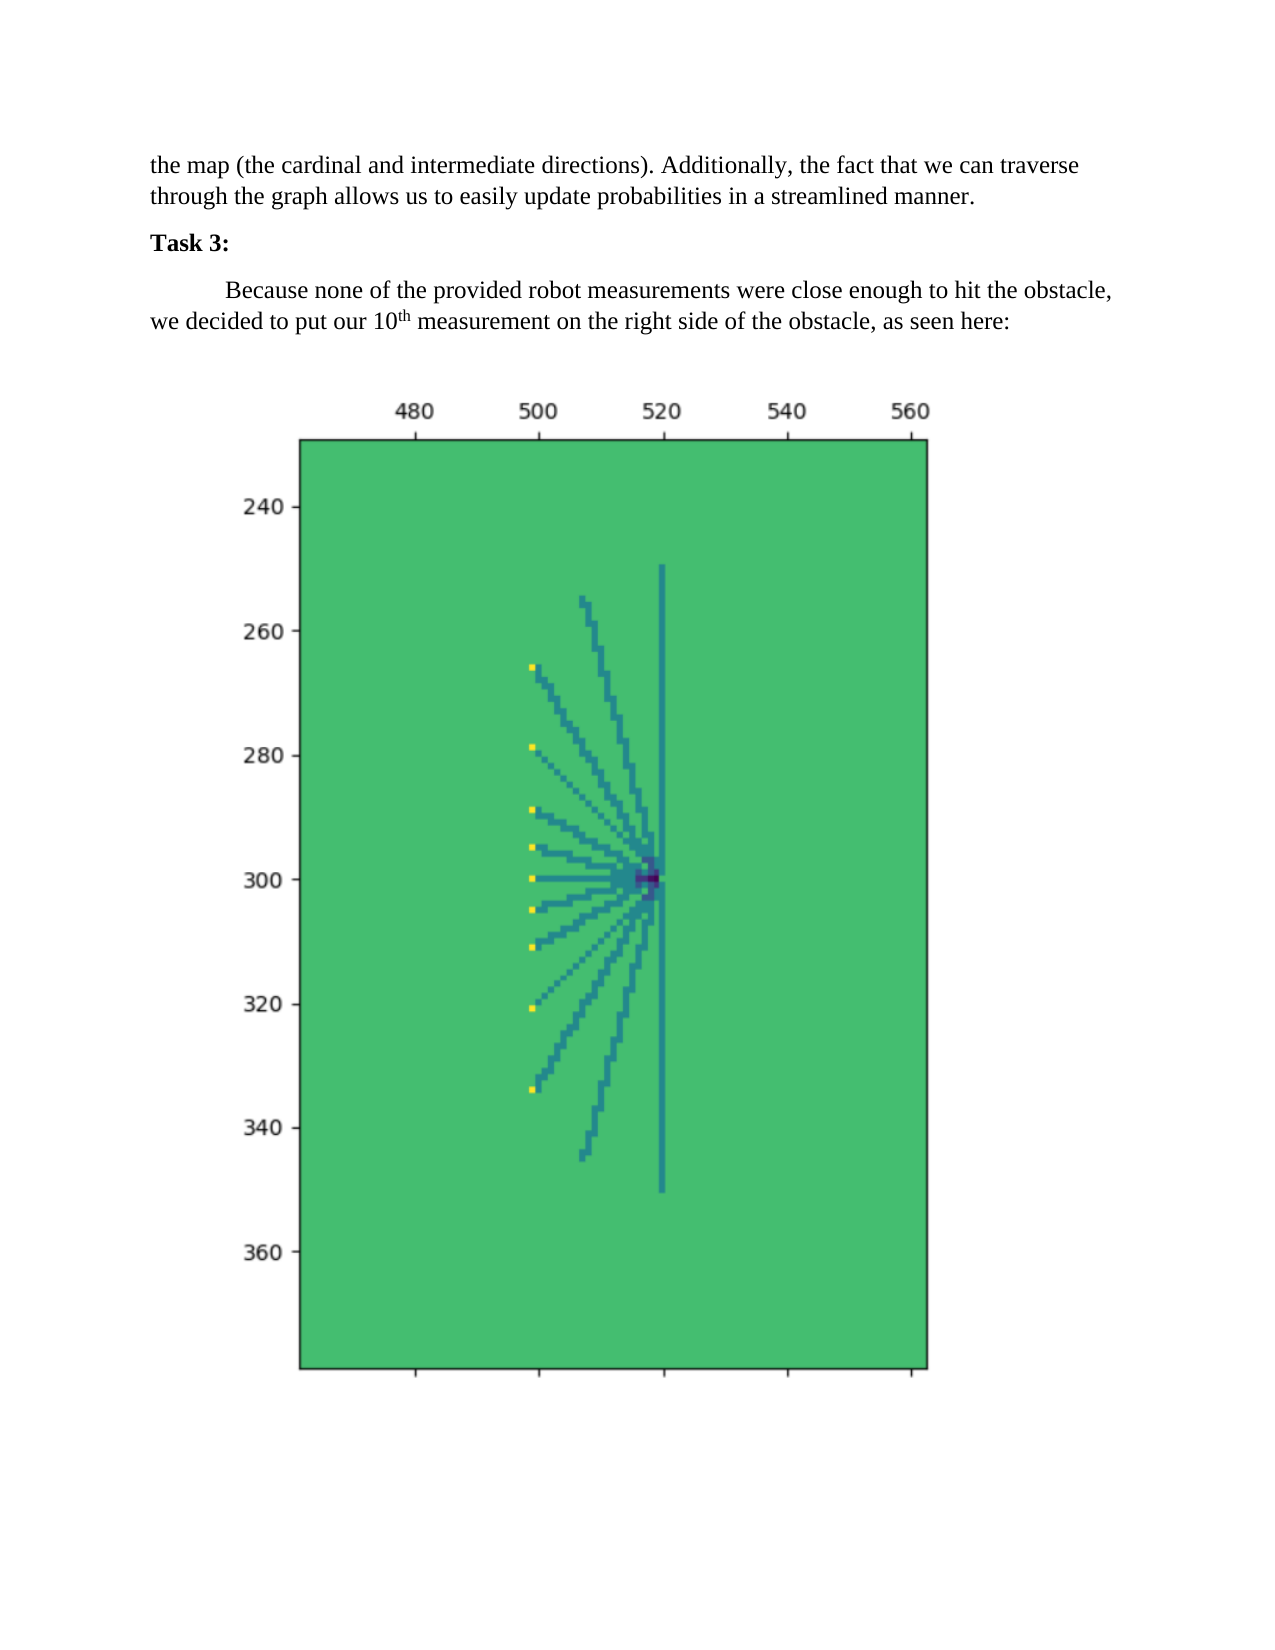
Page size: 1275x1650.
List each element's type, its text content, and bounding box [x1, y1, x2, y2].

text Because none of the provided robot measurements were close enough to hit the obstacle, we decided to put our 10th measurement on the right side of the obstacle, as seen here: [150, 276, 1125, 335]
text the map (the cardinal and intermediate directions). Additionally, the fact that we can traverse through the graph allows us to easily update probabilities in a streamlined manner. [150, 150, 1125, 209]
text Task 3: [150, 228, 1125, 257]
